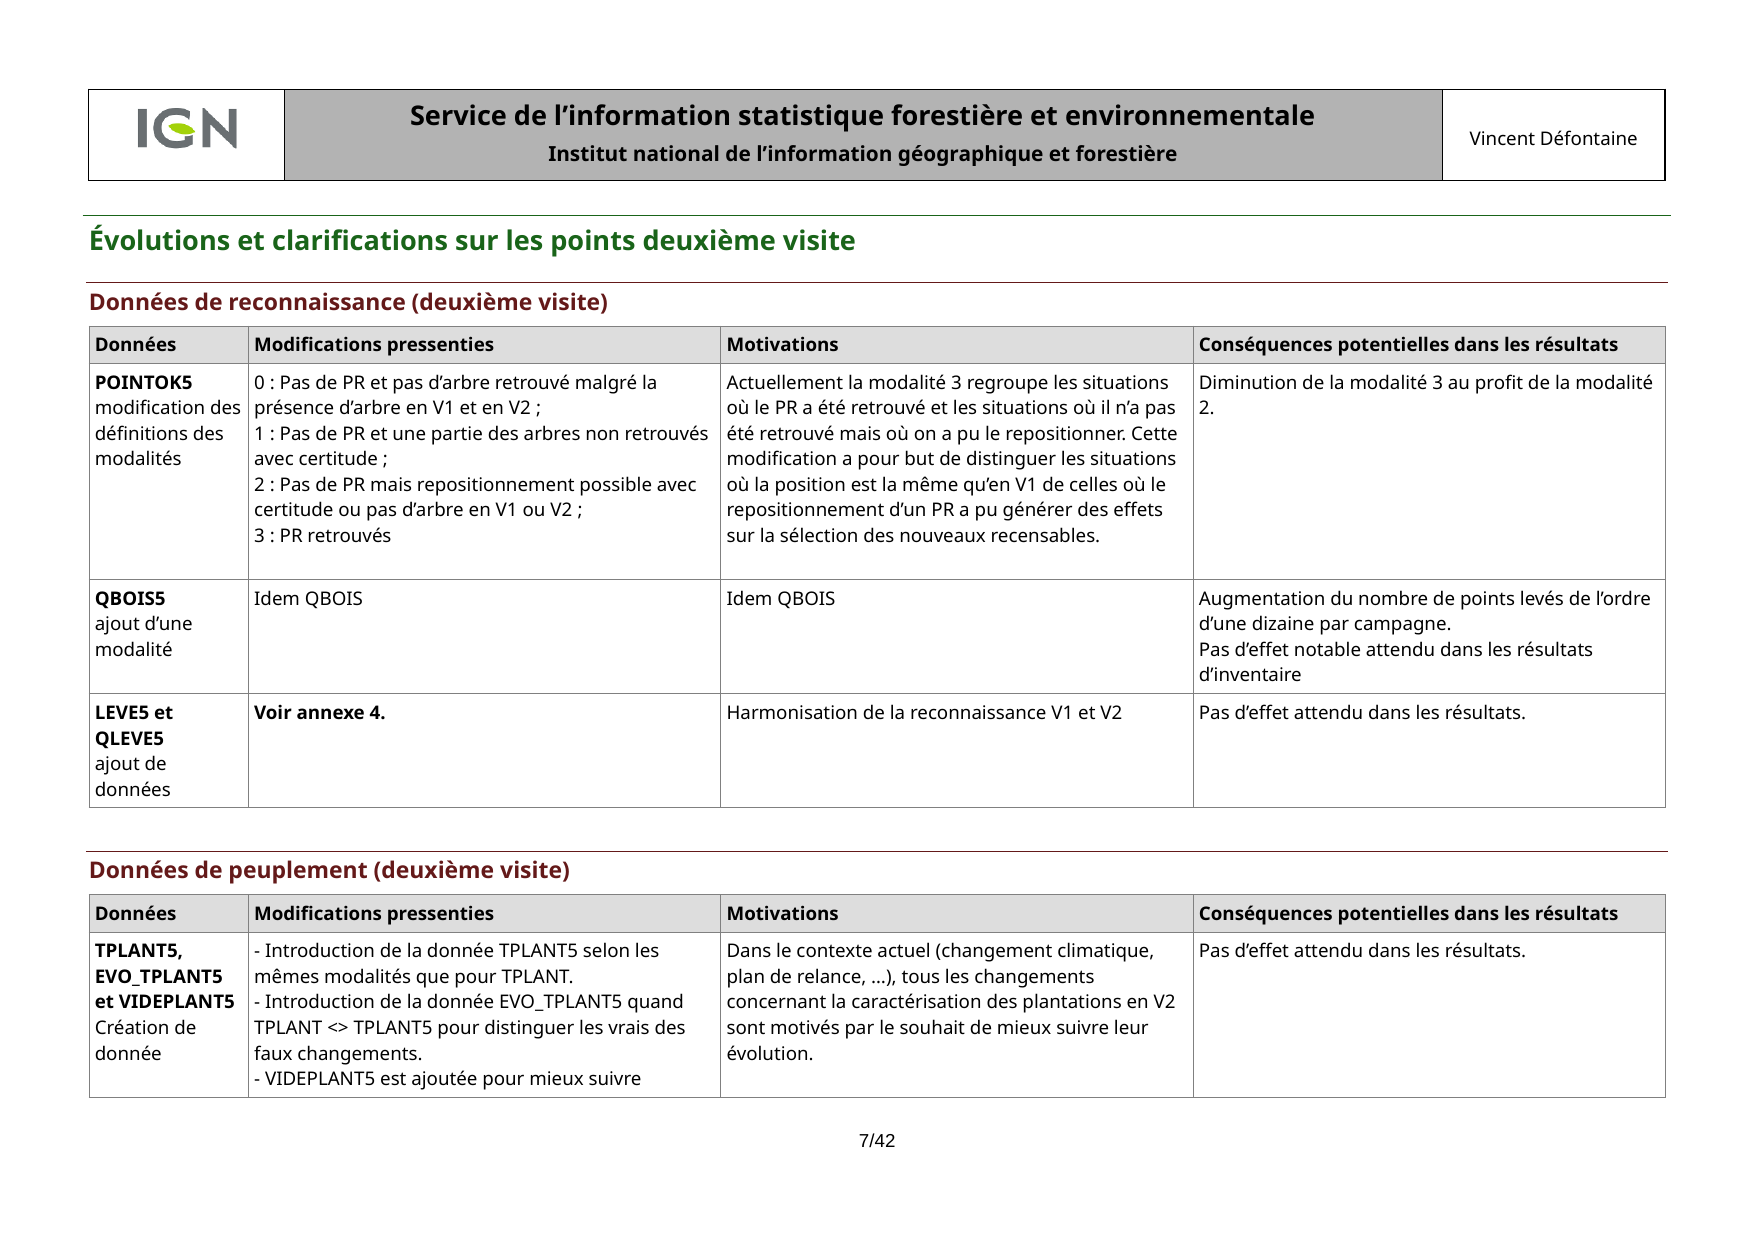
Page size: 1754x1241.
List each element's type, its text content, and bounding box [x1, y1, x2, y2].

table_cell Diminution de la modalité 3 au profit de la modalité 2. [1194, 364, 1665, 579]
table_cell Harmonisation de la reconnaissance V1 et V2 [721, 694, 1193, 807]
table_cell Dans le contexte actuel (changement climatique, plan de relance, …), tous les changements concernant la caractérisation des plantations en V2 sont motivés par le souhait de mieux suivre leur évolution. [721, 933, 1193, 1097]
table_header Motivations [721, 895, 1193, 932]
table_header Données [90, 327, 248, 363]
picture [121, 94, 253, 162]
table_cell Pas d’effet attendu dans les résultats. [1194, 694, 1665, 807]
subtitle Évolutions et clarifications sur les points deuxième visite [83, 216, 1671, 264]
subtitle Données de reconnaissance (deuxième visite) [86, 283, 1668, 319]
table_cell Voir annexe 4. [249, 694, 720, 807]
table_cell Actuellement la modalité 3 regroupe les situations où le PR a été retrouvé et les situations où il n’a pas été retrouvé mais où on a pu le repositionner. Cette modification a pour but de distinguer les situations où la position est la même qu’en V1 de celles où le repositionnement d’un PR a pu générer des effets sur la sélection des nouveaux recensables. [721, 364, 1193, 579]
table_cell 0 : Pas de PR et pas d’arbre retrouvé malgré la présence d’arbre en V1 et en V2 ; 1 : Pas de PR et une partie des arbres non retrouvés avec certitude ; 2 : Pas de PR mais repositionnement possible avec certitude ou pas d’arbre en V1 ou V2 ; 3 : PR retrouvés [249, 364, 720, 579]
table_cell TPLANT5, EVO_TPLANT5 et VIDEPLANT5 Création de donnée [90, 933, 248, 1097]
table_cell POINTOK5 modification des définitions des modalités [90, 364, 248, 579]
table_cell QBOIS5 ajout d’une modalité [90, 580, 248, 693]
table_cell Idem QBOIS [249, 580, 720, 693]
table_header Conséquences potentielles dans les résultats [1194, 327, 1665, 363]
table_cell Pas d’effet attendu dans les résultats. [1194, 933, 1665, 1097]
table_cell LEVE5 et QLEVE5 ajout de données [90, 694, 248, 807]
table_header Conséquences potentielles dans les résultats [1194, 895, 1665, 932]
table_cell Augmentation du nombre de points levés de l’ordre d’une dizaine par campagne. Pas d’effet notable attendu dans les résultats d’inventaire [1194, 580, 1665, 693]
table_header Données [90, 895, 248, 932]
table_cell Idem QBOIS [721, 580, 1193, 693]
table_cell - Introduction de la donnée TPLANT5 selon les mêmes modalités que pour TPLANT. - Introduction de la donnée EVO_TPLANT5 quand TPLANT <> TPLANT5 pour distinguer les vrais des faux changements. - VIDEPLANT5 est ajoutée pour mieux suivre [249, 933, 720, 1097]
table_header Modifications pressenties [249, 895, 720, 932]
table_header Modifications pressenties [249, 327, 720, 363]
table_header Motivations [721, 327, 1193, 363]
subtitle Données de peuplement (deuxième visite) [86, 852, 1668, 888]
